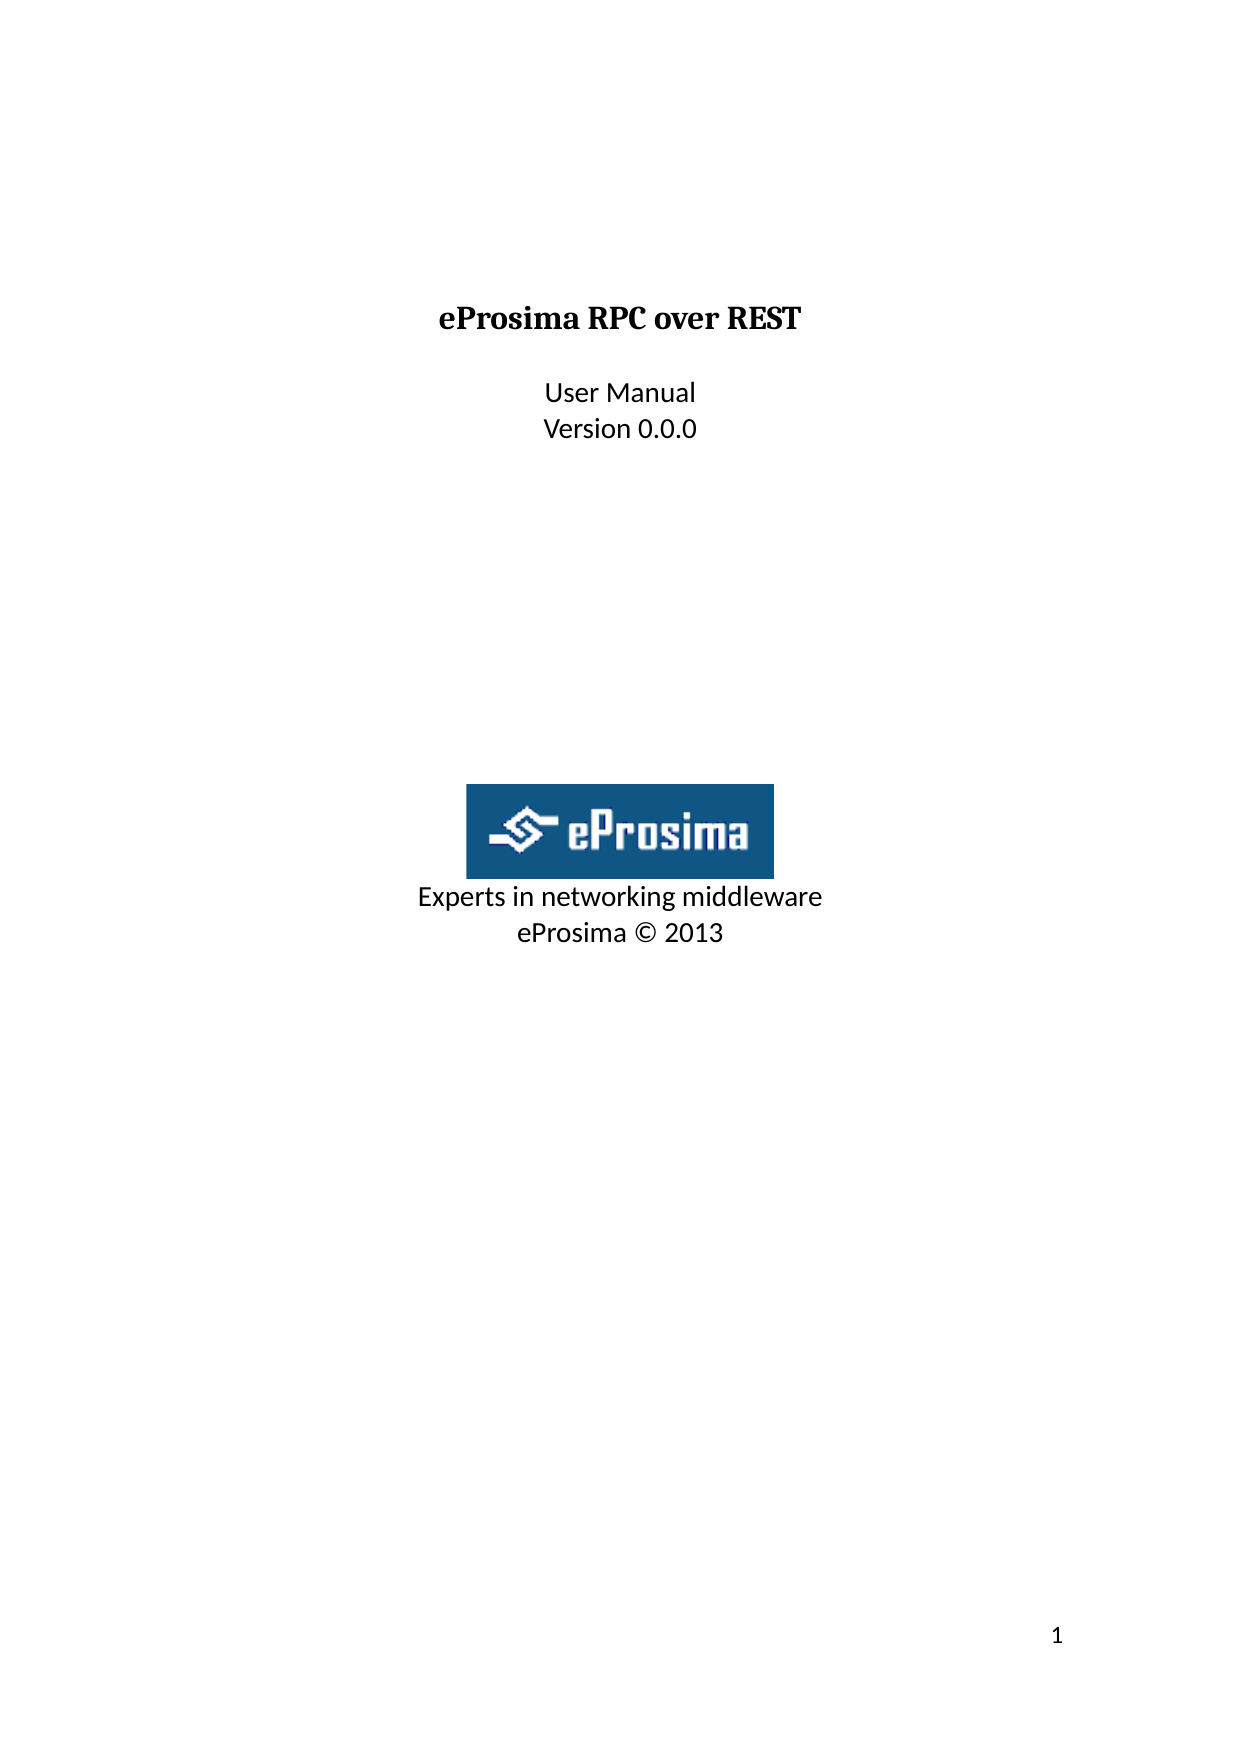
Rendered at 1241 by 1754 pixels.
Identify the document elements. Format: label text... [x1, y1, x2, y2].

text Experts in networking middleware [177, 878, 1063, 914]
text Version 0.0.0 [177, 410, 1063, 446]
title eProsima RPC over REST [177, 299, 1063, 338]
text eProsima © 2013 [177, 914, 1063, 949]
text User Manual [177, 344, 1063, 410]
picture [466, 784, 774, 879]
